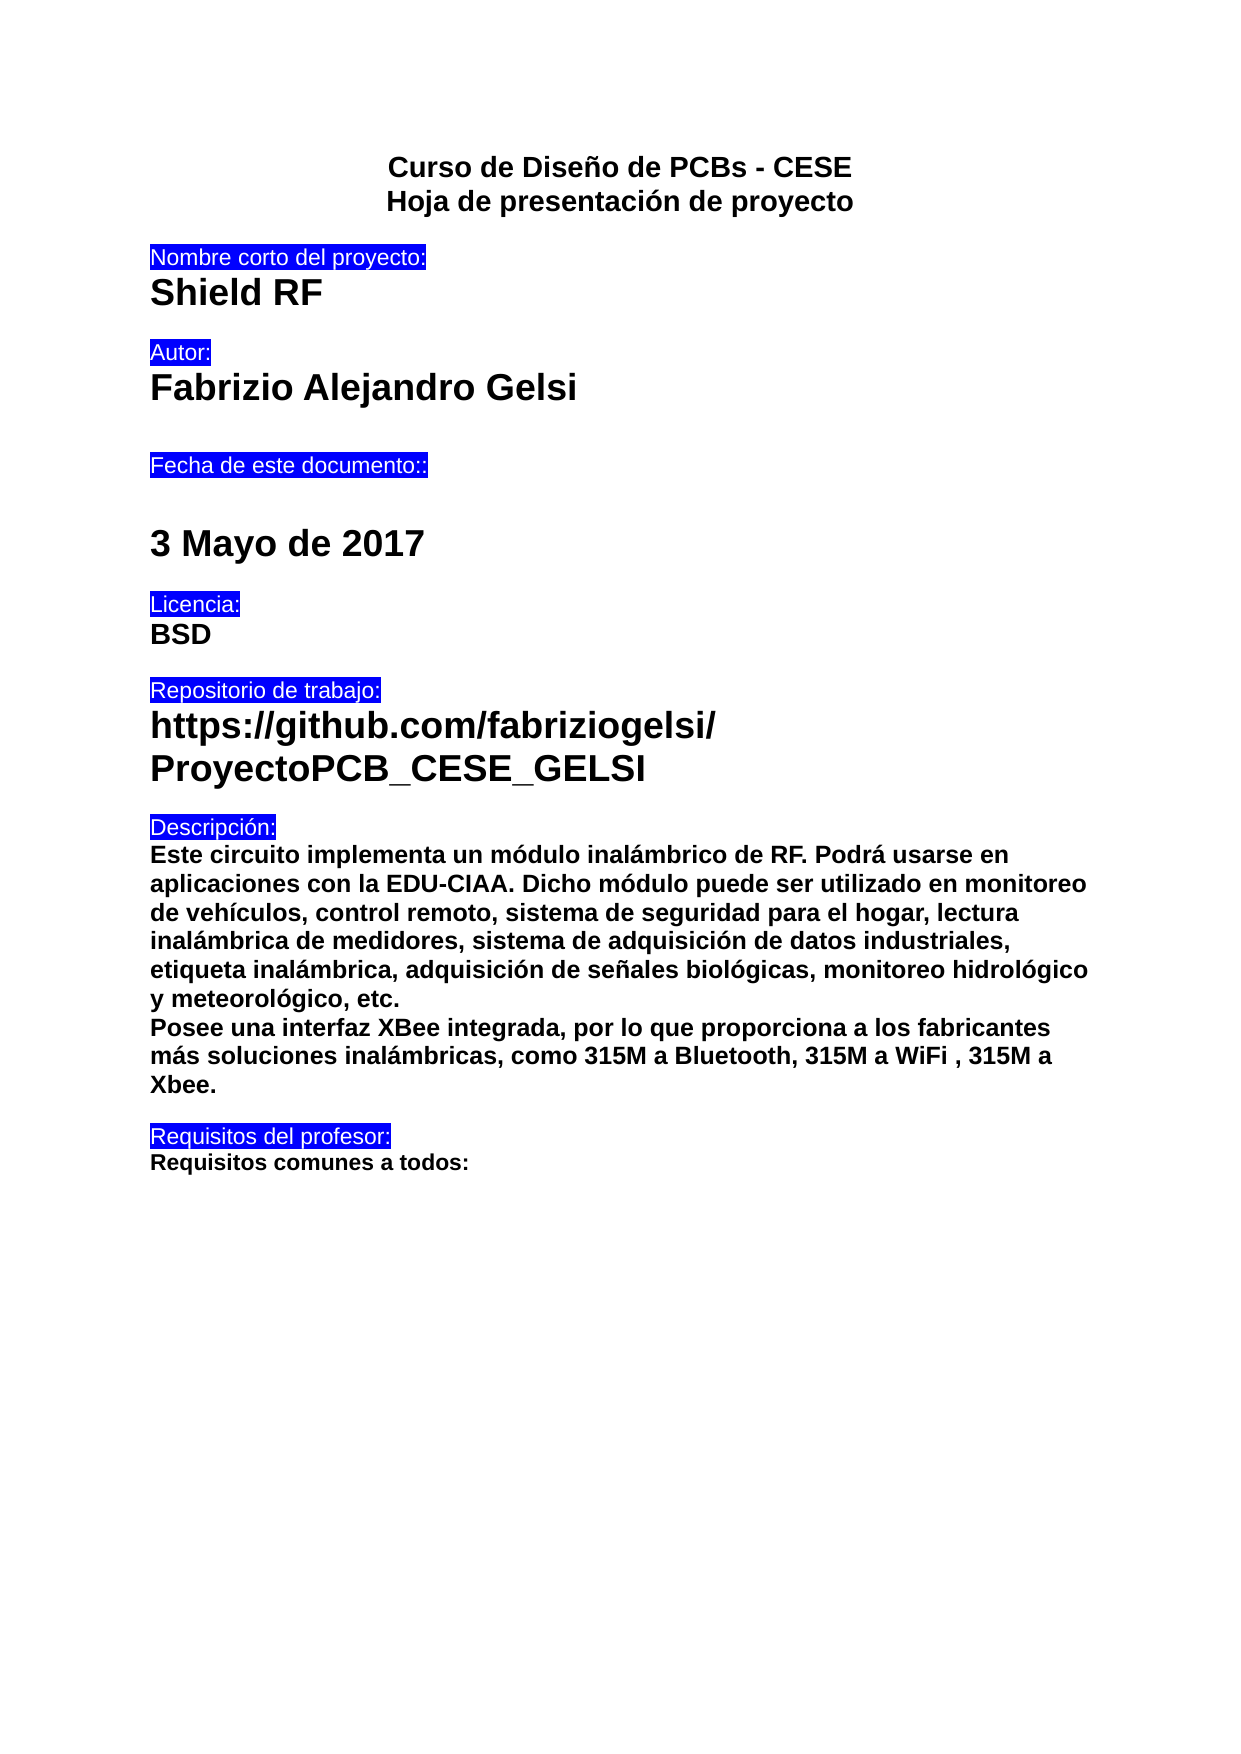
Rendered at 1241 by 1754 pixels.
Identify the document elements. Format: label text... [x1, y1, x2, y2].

text Fecha de este documento:: [150, 452, 1090, 478]
text Repositorio de trabajo: [150, 677, 1090, 703]
text Fabrizio Alejandro Gelsi [150, 366, 1090, 409]
text Curso de Diseño de PCBs - CESE [150, 150, 1090, 183]
text Shield RF [150, 270, 1090, 313]
text Este circuito implementa un módulo inalámbrico de RF. Podrá usarse en aplicaciones con la EDU-CIAA. Dicho módulo puede ser utilizado en monitoreo de vehículos, control remoto, sistema de seguridad para el hogar, lectura inalámbrica de medidores, sistema de adquisición de datos industriales, etiqueta inalámbrica, adquisición de señales biológicas, monitoreo hidrológico y meteorológico, etc. [150, 840, 1090, 1012]
text Descripción: [150, 814, 1090, 840]
text Requisitos comunes a todos: [150, 1149, 1090, 1175]
text 3 Mayo de 2017 [150, 521, 1090, 564]
text Licencia: [150, 591, 1090, 617]
text Hoja de presentación de proyecto [150, 183, 1090, 217]
text https://github.com/fabriziogelsi/ProyectoPCB_CESE_GELSI [150, 703, 1090, 790]
text BSD [150, 617, 1090, 651]
text Posee una interfaz XBee integrada, por lo que proporciona a los fabricantes más soluciones inalámbricas, como 315M a Bluetooth, 315M a WiFi , 315M a Xbee. [150, 1012, 1090, 1099]
text Requisitos del profesor: [150, 1123, 1090, 1149]
text Autor: [150, 339, 1090, 366]
text Nombre corto del proyecto: [150, 243, 1090, 270]
